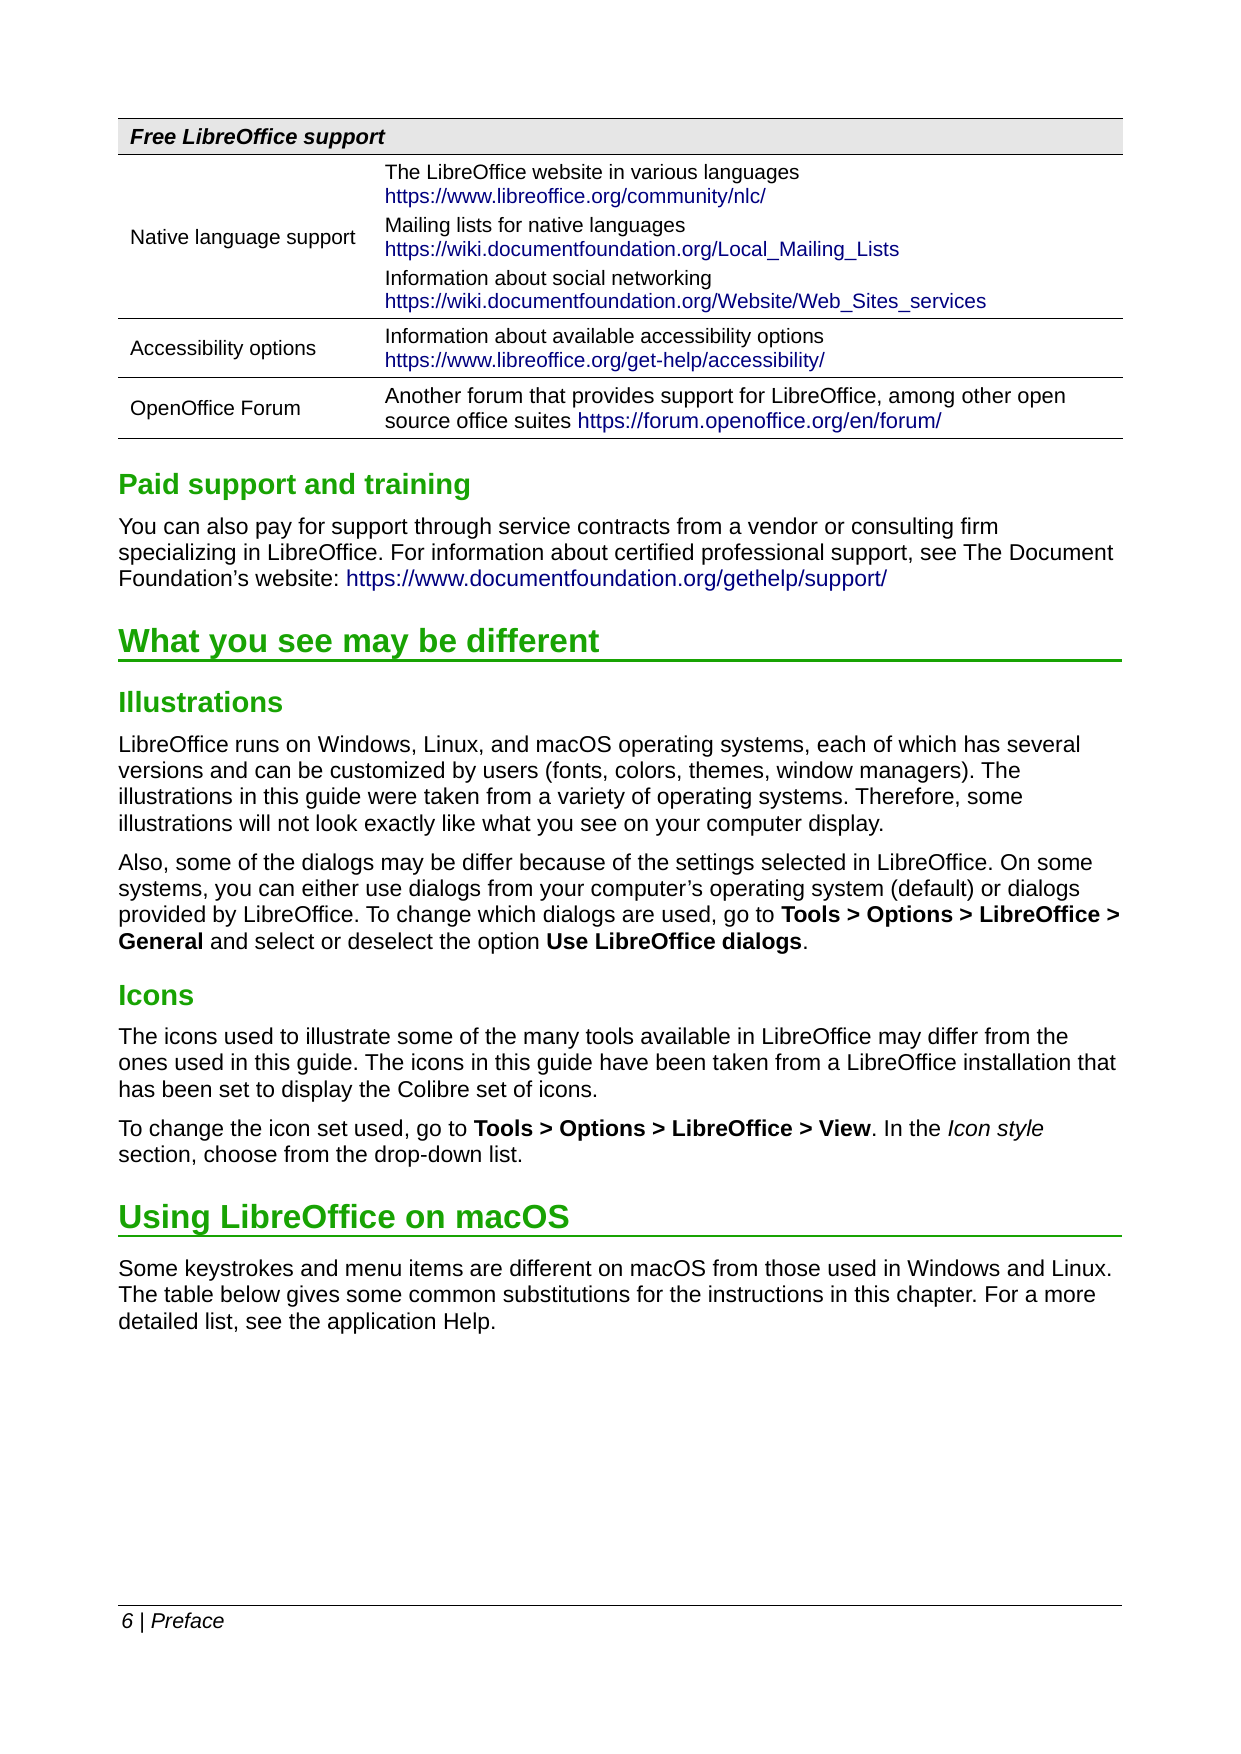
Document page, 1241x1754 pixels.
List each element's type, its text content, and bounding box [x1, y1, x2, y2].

text To change the icon set used, go to Tools > Options > LibreOffice > View. In the Icon style section, choose from the drop-down list. [118, 1114, 1122, 1167]
table_cell Native language support [118, 155, 373, 318]
subtitle Illustrations [118, 685, 1122, 719]
text The icons used to illustrate some of the many tools available in LibreOffice may differ from the ones used in this guide. The icons in this guide have been taken from a LibreOffice installation that has been set to display the Colibre set of icons. [118, 1023, 1122, 1102]
subtitle Icons [118, 978, 1122, 1011]
text LibreOffice runs on Windows, Linux, and macOS operating systems, each of which has several versions and can be customized by users (fonts, colors, themes, window managers). The illustrations in this guide were taken from a variety of operating systems. Therefore, some illustrations will not look exactly like what you see on your computer display. [118, 731, 1122, 836]
table_cell Information about available accessibility options https://www.libreoffice.org/get-help/accessibility/ [373, 319, 1123, 377]
text Also, some of the dialogs may be differ because of the settings selected in LibreOffice. On some systems, you can either use dialogs from your computer’s operating system (default) or dialogs provided by LibreOffice. To change which dialogs are used, go to Tools > Options > LibreOffice > General and select or deselect the option Use LibreOffice dialogs. [118, 848, 1122, 954]
text Some keystrokes and menu items are different on macOS from those used in Windows and Linux. The table below gives some common substitutions for the instructions in this chapter. For a more detailed list, see the application Help. [118, 1255, 1122, 1334]
table_cell Accessibility options [118, 319, 373, 377]
table_header Free LibreOffice support [118, 119, 1123, 154]
subtitle Using LibreOffice on macOS [118, 1197, 1122, 1235]
text You can also pay for support through service contracts from a vendor or consulting firm specializing in LibreOffice. For information about certified professional support, see The Document Foundation’s website: https://www.documentfoundation.org/gethelp/support/ [118, 513, 1122, 592]
table_cell Another forum that provides support for LibreOffice, among other open source office suites https://forum.openoffice.org/en/forum/ [373, 378, 1123, 438]
subtitle What you see may be different [118, 621, 1122, 659]
subtitle Paid support and training [118, 467, 1122, 501]
table_cell OpenOffice Forum [118, 378, 373, 438]
table_cell The LibreOffice website in various languages https://www.libreoffice.org/community/nlc/ Mailing lists for native languages https://wiki.documentfoundation.org/Local_Mailing_Lists Information about social networking https://wiki.documentfoundation.org/Website/Web_Sites_services [373, 155, 1123, 318]
